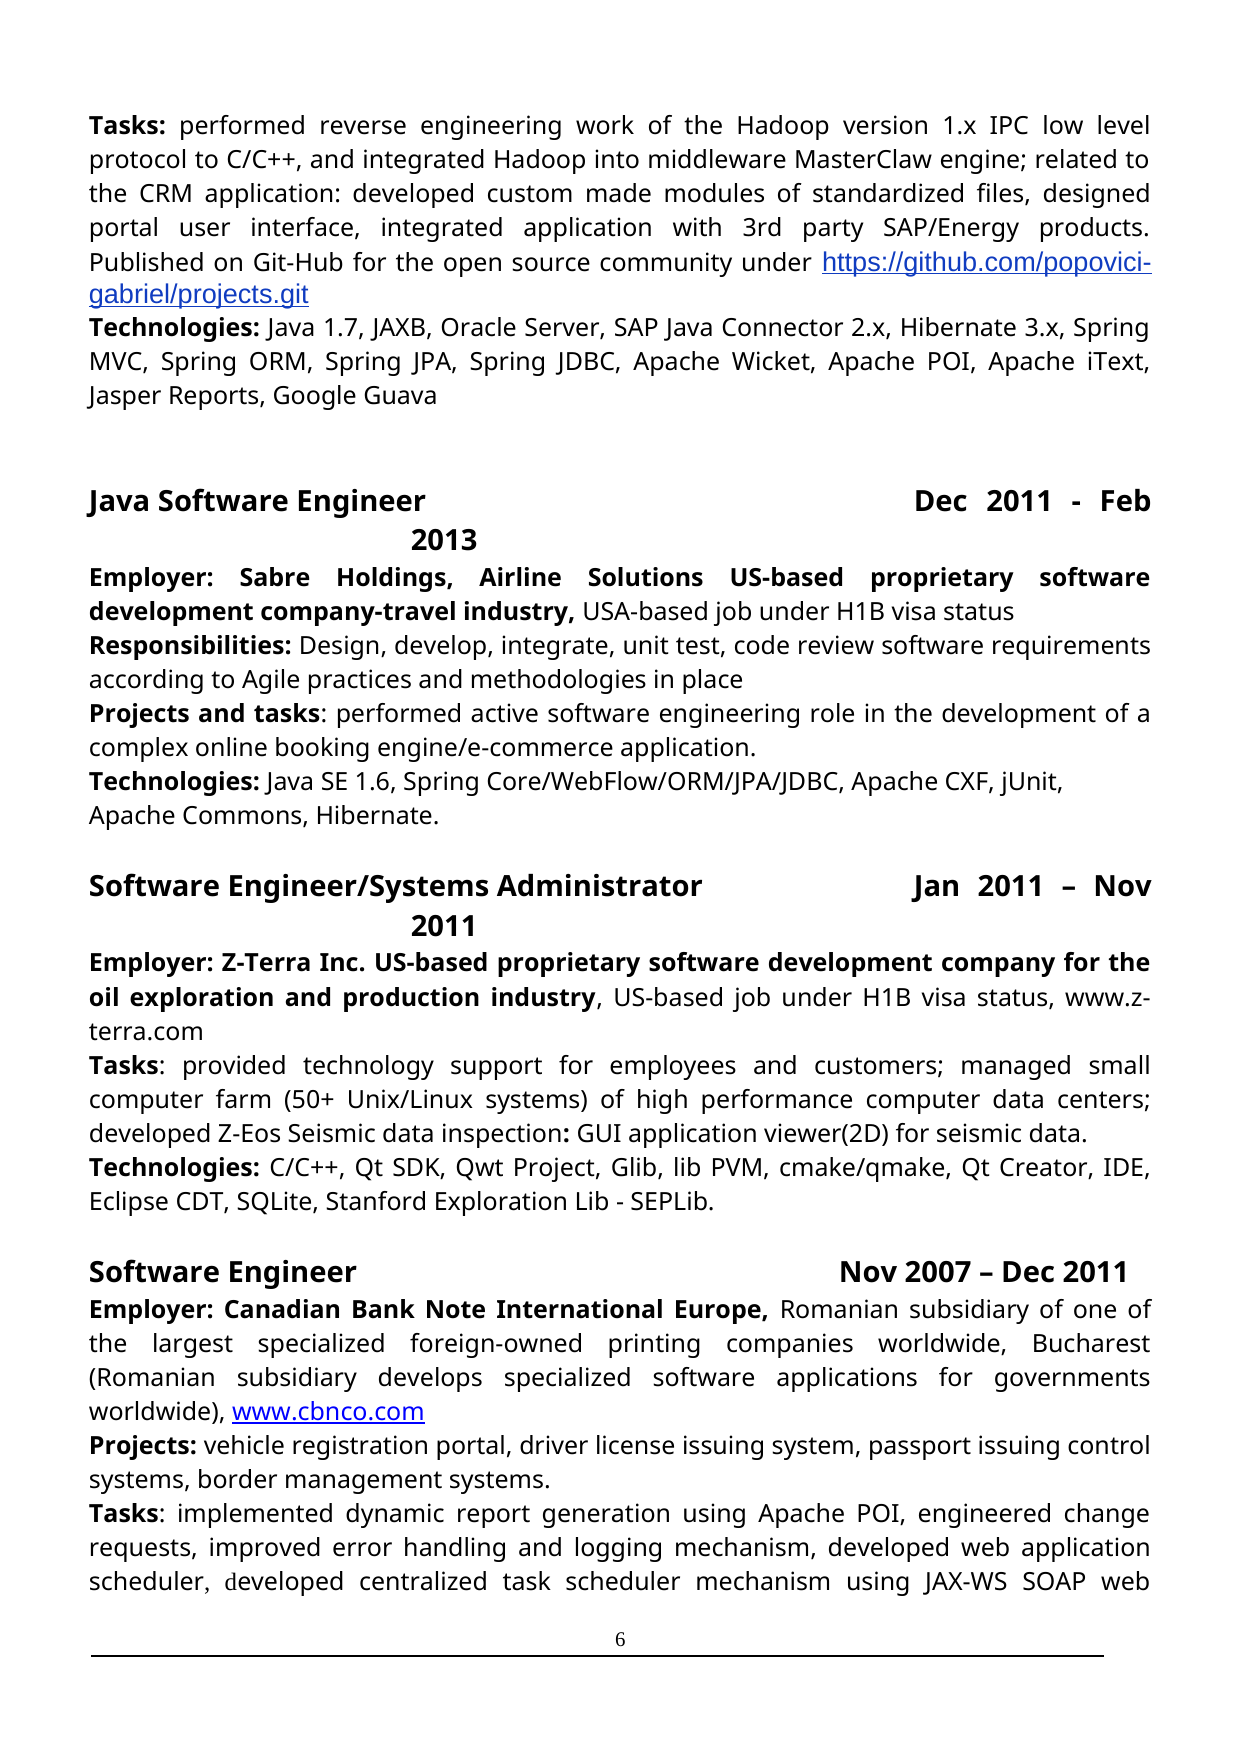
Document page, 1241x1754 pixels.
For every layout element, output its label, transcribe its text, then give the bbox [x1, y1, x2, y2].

text Employer: Z-Terra Inc. US-based proprietary software development company for the oil exploration and production industry, US-based job under H1B visa status, www.z-terra.com [89, 945, 1152, 1047]
text Projects and tasks: performed active software engineering role in the development of a complex online booking engine/e-commerce application. [89, 695, 1152, 763]
text Employer: Canadian Bank Note International Europe, Romanian subsidiary of one of the largest specialized foreign-owned printing companies worldwide, Bucharest (Romanian subsidiary develops specialized software applications for governments worldwide), www.cbnco.com [89, 1291, 1152, 1428]
text Java Software Engineer Dec 2011 - Feb 2013 [89, 480, 1152, 559]
text Tasks: provided technology support for employees and customers; managed small computer farm (50+ Unix/Linux systems) of high performance computer data centers; developed Z-Eos Seismic data inspection: GUI application viewer(2D) for seismic data. [89, 1047, 1152, 1149]
text Apache Commons, Hibernate. [89, 798, 1152, 832]
text Tasks: implemented dynamic report generation using Apache POI, engineered change requests, improved error handling and logging mechanism, developed web application scheduler, developed centralized task scheduler mechanism using JAX-WS SOAP web [89, 1496, 1152, 1598]
text Software Engineer Nov 2007 – Dec 2011 [89, 1252, 1152, 1291]
text Technologies: Java SE 1.6, Spring Core/WebFlow/ORM/JPA/JDBC, Apache CXF, jUnit, [89, 763, 1152, 798]
text Software Engineer/Systems Administrator Jan 2011 – Nov 2011 [89, 866, 1152, 945]
text Technologies: Java 1.7, JAXB, Oracle Server, SAP Java Connector 2.x, Hibernate 3.x, Spring MVC, Spring ORM, Spring JPA, Spring JDBC, Apache Wicket, Apache POI, Apache iText, Jasper Reports, Google Guava [89, 309, 1152, 412]
text Tasks: performed reverse engineering work of the Hadoop version 1.x IPC low level protocol to C/C++, and integrated Hadoop into middleware MasterClaw engine; related to the CRM application: developed custom made modules of standardized files, designed portal user interface, integrated application with 3rd party SAP/Energy products. Published on Git-Hub for the open source community under https://github.com/popovici-gabriel/projects.git [89, 108, 1152, 309]
text Employer: Sabre Holdings, Airline Solutions US-based proprietary software development company-travel industry, USA-based job under H1B visa status [89, 559, 1152, 627]
text Responsibilities: Design, develop, integrate, unit test, code review software requirements according to Agile practices and methodologies in place [89, 627, 1152, 695]
text Technologies: C/C++, Qt SDK, Qwt Project, Glib, lib PVM, cmake/qmake, Qt Creator, IDE, Eclipse CDT, SQLite, Stanford Exploration Lib - SEPLib. [89, 1149, 1152, 1218]
text Projects: vehicle registration portal, driver license issuing system, passport issuing control systems, border management systems. [89, 1428, 1152, 1496]
